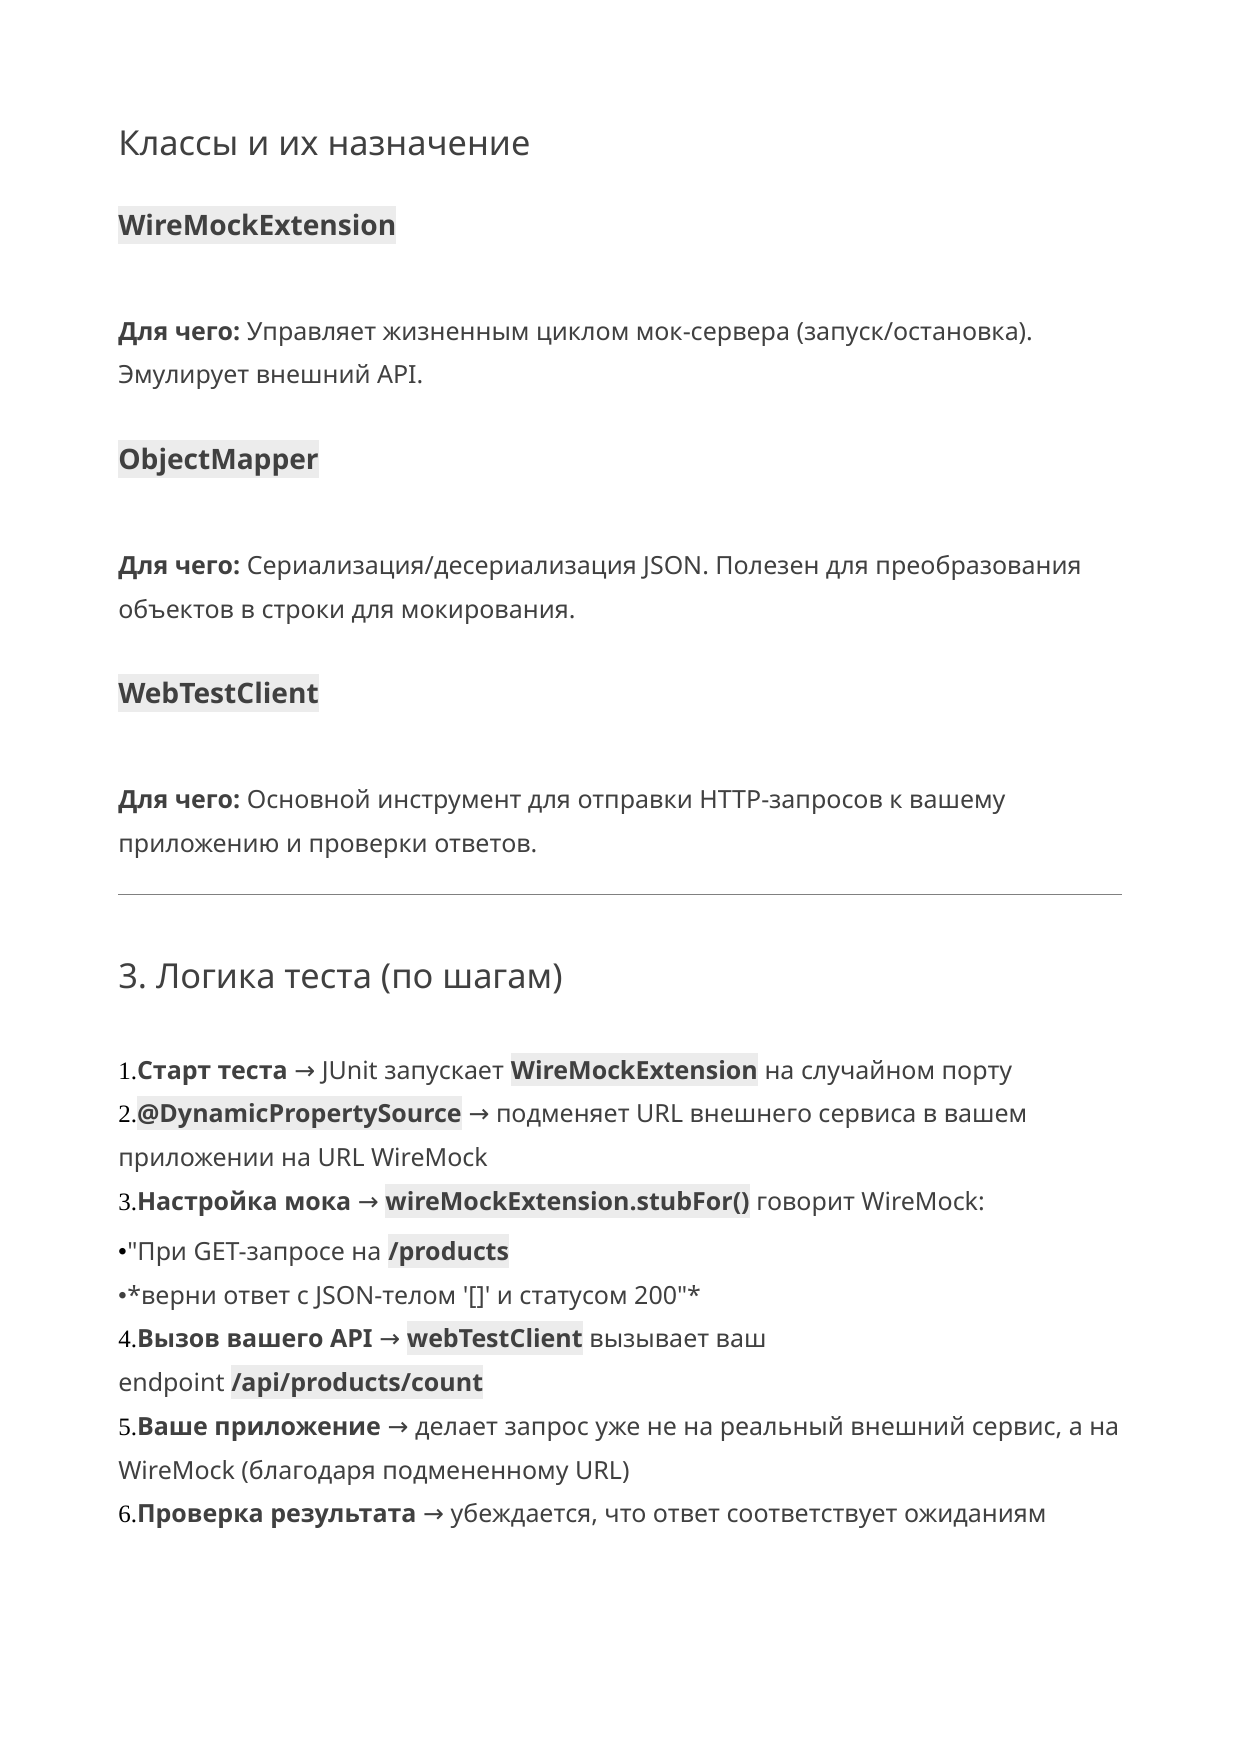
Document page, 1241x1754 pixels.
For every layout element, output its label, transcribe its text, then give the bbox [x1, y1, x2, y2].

list Старт теста → JUnit запускает WireMockExtension на случайном порту [118, 1043, 1122, 1086]
subtitle WireMockExtension [118, 206, 1122, 244]
list "При GET-запросе на /products [118, 1224, 1122, 1268]
list @DynamicPropertySource → подменяет URL внешнего сервиса в вашем приложении на URL WireMock [118, 1086, 1122, 1174]
text Для чего: Управляет жизненным циклом мок-сервера (запуск/остановка). Эмулирует внешний API. [118, 304, 1122, 391]
text Для чего: Сериализация/десериализация JSON. Полезен для преобразования объектов в строки для мокирования. [118, 538, 1122, 625]
list Настройка мока → wireMockExtension.stubFor() говорит WireMock: [118, 1174, 1122, 1218]
text Для чего: Основной инструмент для отправки HTTP-запросов к вашему приложению и проверки ответов. [118, 772, 1122, 859]
list Ваше приложение → делает запрос уже не на реальный внешний сервис, а на WireMock (благодаря подмененному URL) [118, 1399, 1122, 1486]
list Проверка результата → убеждается, что ответ соответствует ожиданиям [118, 1486, 1122, 1530]
subtitle WebTestClient [118, 674, 1122, 712]
subtitle Классы и их назначение [118, 118, 1122, 165]
subtitle 3. Логика теста (по шагам) [118, 952, 1122, 999]
list *верни ответ с JSON-телом '[]' и статусом 200"* [118, 1268, 1122, 1311]
list Вызов вашего API → webTestClient вызывает ваш endpoint /api/products/count [118, 1311, 1122, 1399]
subtitle ObjectMapper [118, 440, 1122, 478]
